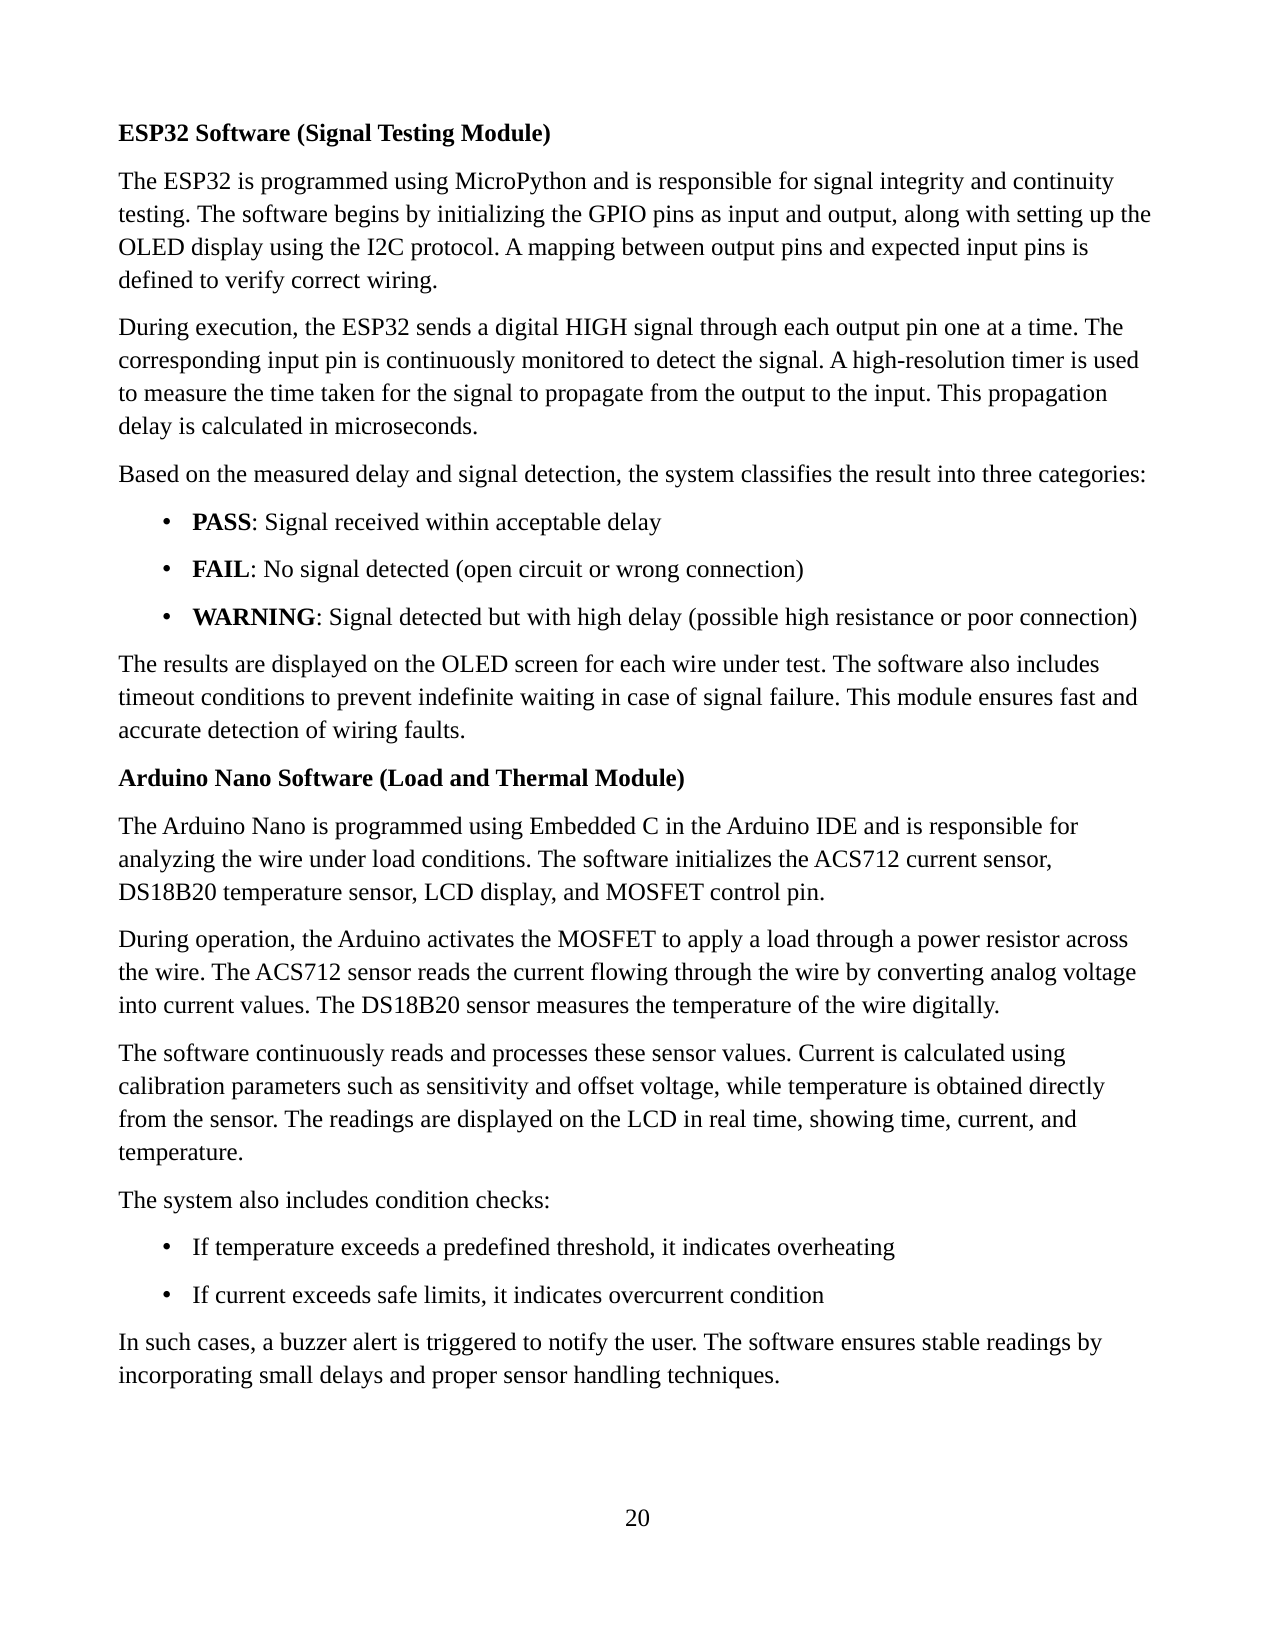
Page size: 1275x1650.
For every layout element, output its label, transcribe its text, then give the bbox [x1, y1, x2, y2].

text In such cases, a buzzer alert is triggered to notify the user. The software ensures stable readings by incorporating small delays and proper sensor handling techniques. [118, 1327, 1157, 1389]
list PASS: Signal received within acceptable delay [162, 507, 1157, 535]
text The ESP32 is programmed using MicroPython and is responsible for signal integrity and continuity testing. The software begins by initializing the GPIO pins as input and output, along with setting up the OLED display using the I2C protocol. A mapping between output pins and expected input pins is defined to verify correct wiring. [118, 166, 1157, 293]
subtitle ESP32 Software (Signal Testing Module) [118, 118, 1157, 147]
text During operation, the Arduino activates the MOSFET to apply a load through a power resistor across the wire. The ACS712 sensor reads the current flowing through the wire by converting analog voltage into current values. The DS18B20 sensor measures the temperature of the wire digitally. [118, 924, 1157, 1019]
list If temperature exceeds a predefined threshold, it indicates overheating [162, 1232, 1157, 1261]
text The results are displayed on the OLED screen for each wire under test. The software also includes timeout conditions to prevent indefinite waiting in case of signal failure. This module ensures fast and accurate detection of wiring faults. [118, 649, 1157, 744]
text Based on the measured delay and signal detection, the system classifies the result into three categories: [118, 459, 1157, 488]
subtitle Arduino Nano Software (Load and Thermal Module) [118, 763, 1157, 792]
list FAIL: No signal detected (open circuit or wrong connection) [162, 554, 1157, 583]
text The Arduino Nano is programmed using Embedded C in the Arduino IDE and is responsible for analyzing the wire under load conditions. The software initializes the ACS712 current sensor, DS18B20 temperature sensor, LCD display, and MOSFET control pin. [118, 811, 1157, 906]
text During execution, the ESP32 sends a digital HIGH signal through each output pin one at a time. The corresponding input pin is continuously monitored to detect the signal. A high-resolution timer is used to measure the time taken for the signal to propagate from the output to the input. This propagation delay is calculated in microseconds. [118, 312, 1157, 440]
text The system also includes condition checks: [118, 1185, 1157, 1213]
list WARNING: Signal detected but with high delay (possible high resistance or poor connection) [162, 602, 1157, 631]
list If current exceeds safe limits, it indicates overcurrent condition [162, 1280, 1157, 1309]
text The software continuously reads and processes these sensor values. Current is calculated using calibration parameters such as sensitivity and offset voltage, while temperature is obtained directly from the sensor. The readings are displayed on the LCD in real time, showing time, current, and temperature. [118, 1038, 1157, 1166]
